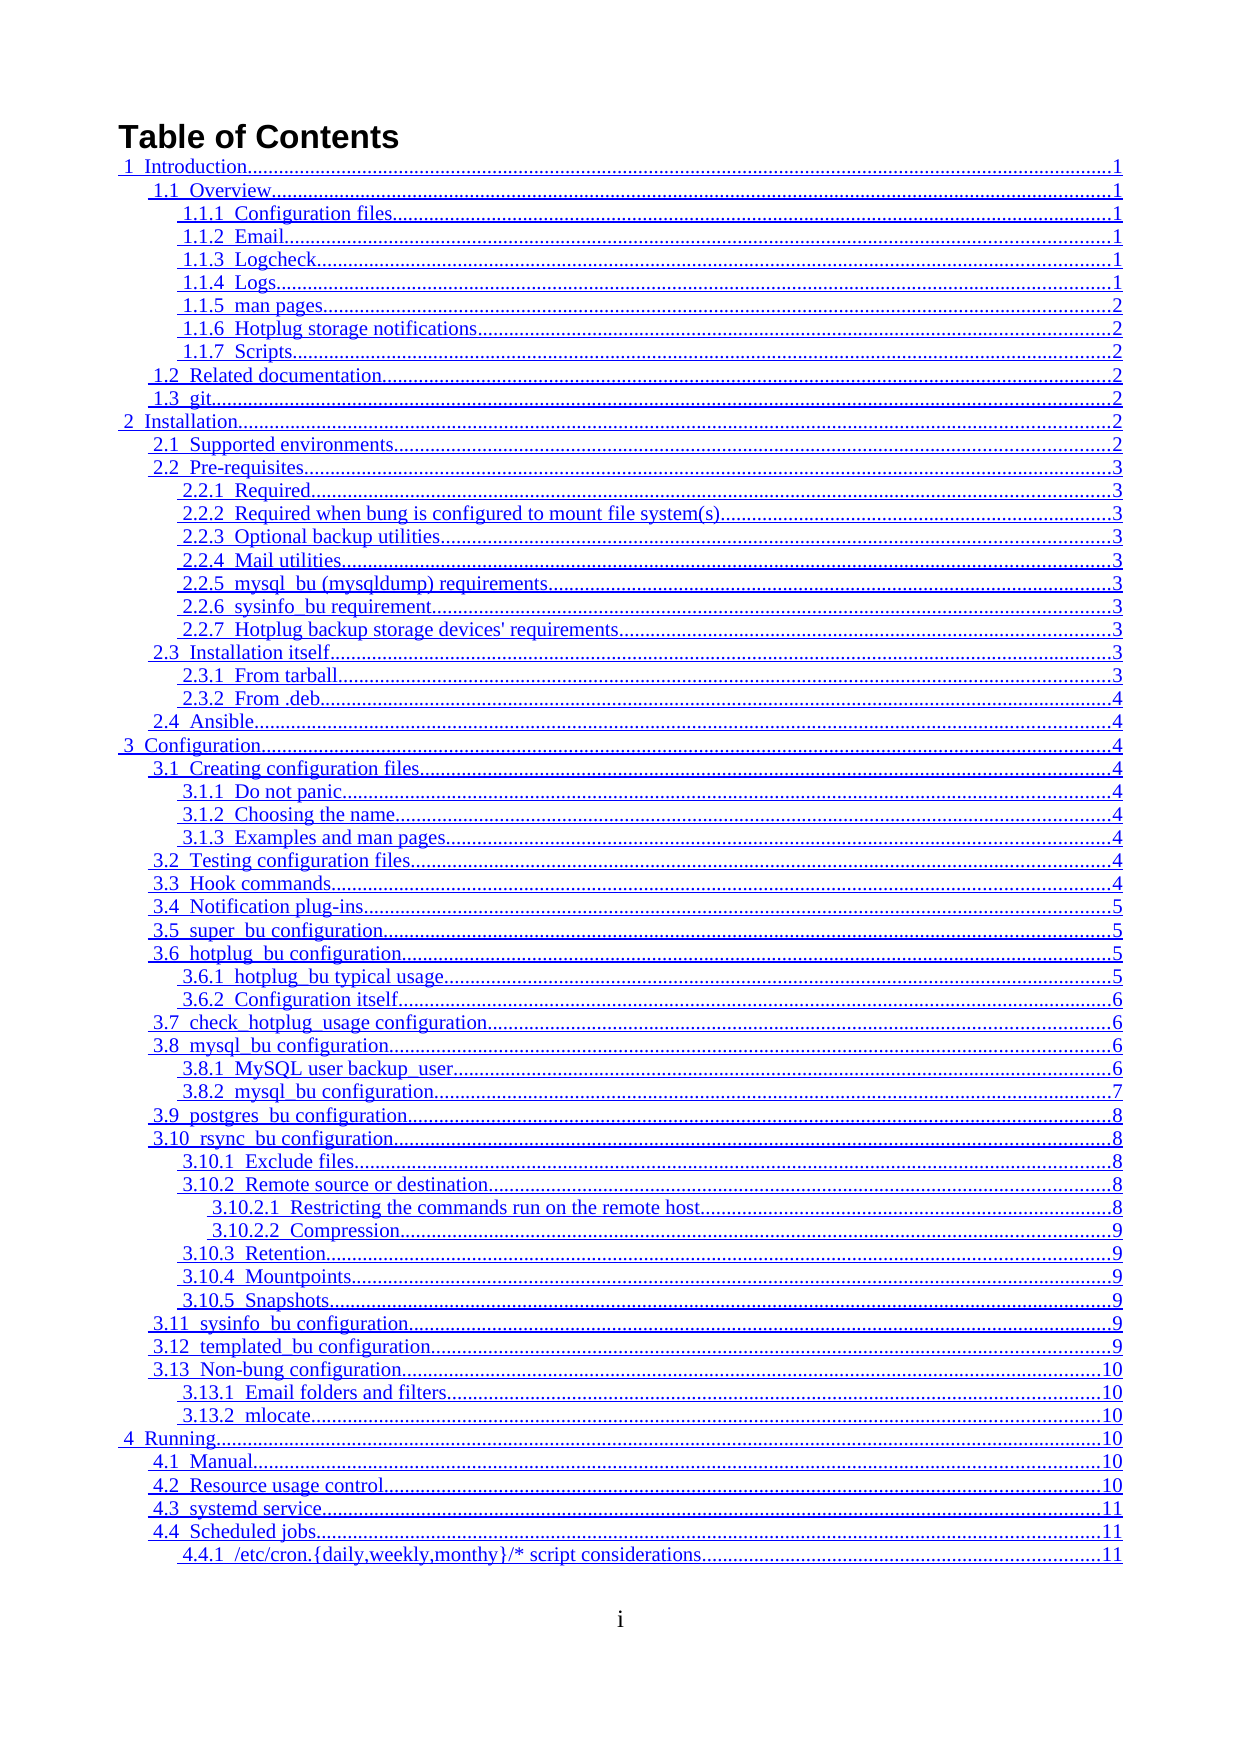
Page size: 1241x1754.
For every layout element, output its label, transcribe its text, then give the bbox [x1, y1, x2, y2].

text 3.13.1 Email folders and filters 10 [177, 1381, 1122, 1401]
text 1.1.1 Configuration files 1 [177, 202, 1122, 221]
text 2.3.2 From .deb 4 [177, 687, 1122, 707]
text 3.13.2 mlocate 10 [177, 1404, 1122, 1424]
text 1 Introduction 1 [118, 155, 1122, 175]
text 3.8 mysql_bu configuration 6 [148, 1034, 1122, 1054]
text 3.1.3 Examples and man pages 4 [177, 826, 1122, 846]
text 3.8.2 mysql_bu configuration 7 [177, 1080, 1122, 1100]
text 2 Installation 2 [118, 410, 1122, 430]
text 1.2 Related documentation 2 [148, 363, 1122, 383]
text 1.3 git 2 [148, 387, 1122, 406]
text 2.3 Installation itself 3 [148, 641, 1122, 661]
text 3.10.2.2 Compression 9 [207, 1219, 1122, 1239]
text 2.1 Supported environments 2 [148, 433, 1122, 453]
text 3.6.1 hotplug_bu typical usage 5 [177, 965, 1122, 985]
text 2.2.3 Optional backup utilities 3 [177, 525, 1122, 545]
text 3.10.1 Exclude files 8 [177, 1150, 1122, 1170]
text 4 Running 10 [118, 1427, 1122, 1447]
text 3.12 templated_bu configuration 9 [148, 1335, 1122, 1355]
text 3.1.2 Choosing the name 4 [177, 803, 1122, 823]
text 4.2 Resource usage control 10 [148, 1473, 1122, 1493]
text 2.3.1 From tarball 3 [177, 664, 1122, 684]
text 4.4.1 /etc/cron.{daily,weekly,monthy}/* script considerations 11 [177, 1543, 1122, 1563]
text 3.3 Hook commands 4 [148, 872, 1122, 892]
text 2.2.1 Required 3 [177, 479, 1122, 499]
text 3.10.3 Retention 9 [177, 1242, 1122, 1262]
text 2.2.6 sysinfo_bu requirement 3 [177, 595, 1122, 615]
text 1.1.4 Logs 1 [177, 271, 1122, 291]
text 1.1.6 Hotplug storage notifications 2 [177, 317, 1122, 337]
text 3.1.1 Do not panic 4 [177, 780, 1122, 800]
text 1.1.3 Logcheck 1 [177, 248, 1122, 268]
text 3.5 super_bu configuration 5 [148, 918, 1122, 938]
text 2.2.5 mysql_bu (mysqldump) requirements 3 [177, 572, 1122, 591]
text 3.6.2 Configuration itself 6 [177, 988, 1122, 1008]
text 4.1 Manual 10 [148, 1450, 1122, 1470]
text 1.1.2 Email 1 [177, 225, 1122, 245]
text 3.10.5 Snapshots 9 [177, 1288, 1122, 1308]
text 3.2 Testing configuration files 4 [148, 849, 1122, 869]
text 3.10.2.1 Restricting the commands run on the remote host 8 [207, 1196, 1122, 1216]
text 3.11 sysinfo_bu configuration 9 [148, 1312, 1122, 1331]
text 2.2 Pre-requisites 3 [148, 456, 1122, 476]
text 2.2.4 Mail utilities 3 [177, 548, 1122, 568]
text 4.3 systemd service 11 [148, 1497, 1122, 1516]
text 1.1 Overview 1 [148, 178, 1122, 198]
text 3.9 postgres_bu configuration 8 [148, 1103, 1122, 1123]
text 1.1.5 man pages 2 [177, 294, 1122, 314]
text 2.2.7 Hotplug backup storage devices' requirements 3 [177, 618, 1122, 638]
text 3.10.2 Remote source or destination 8 [177, 1173, 1122, 1193]
text 3.6 hotplug_bu configuration 5 [148, 942, 1122, 961]
text 4.4 Scheduled jobs 11 [148, 1520, 1122, 1540]
text 2.2.2 Required when bung is configured to mount file system(s) 3 [177, 502, 1122, 522]
text 3.1 Creating configuration files 4 [148, 757, 1122, 776]
text 1.1.7 Scripts 2 [177, 340, 1122, 360]
text 3.7 check_hotplug_usage configuration 6 [148, 1011, 1122, 1031]
text 2.4 Ansible 4 [148, 710, 1122, 730]
text 3.10.4 Mountpoints 9 [177, 1265, 1122, 1285]
text 3.13 Non-bung configuration 10 [148, 1358, 1122, 1378]
text 3.8.1 MySQL user backup_user 6 [177, 1057, 1122, 1077]
text 3 Configuration 4 [118, 733, 1122, 753]
text 3.4 Notification plug-ins 5 [148, 895, 1122, 915]
text 3.10 rsync_bu configuration 8 [148, 1127, 1122, 1146]
subtitle Table of Contents [118, 118, 1122, 155]
